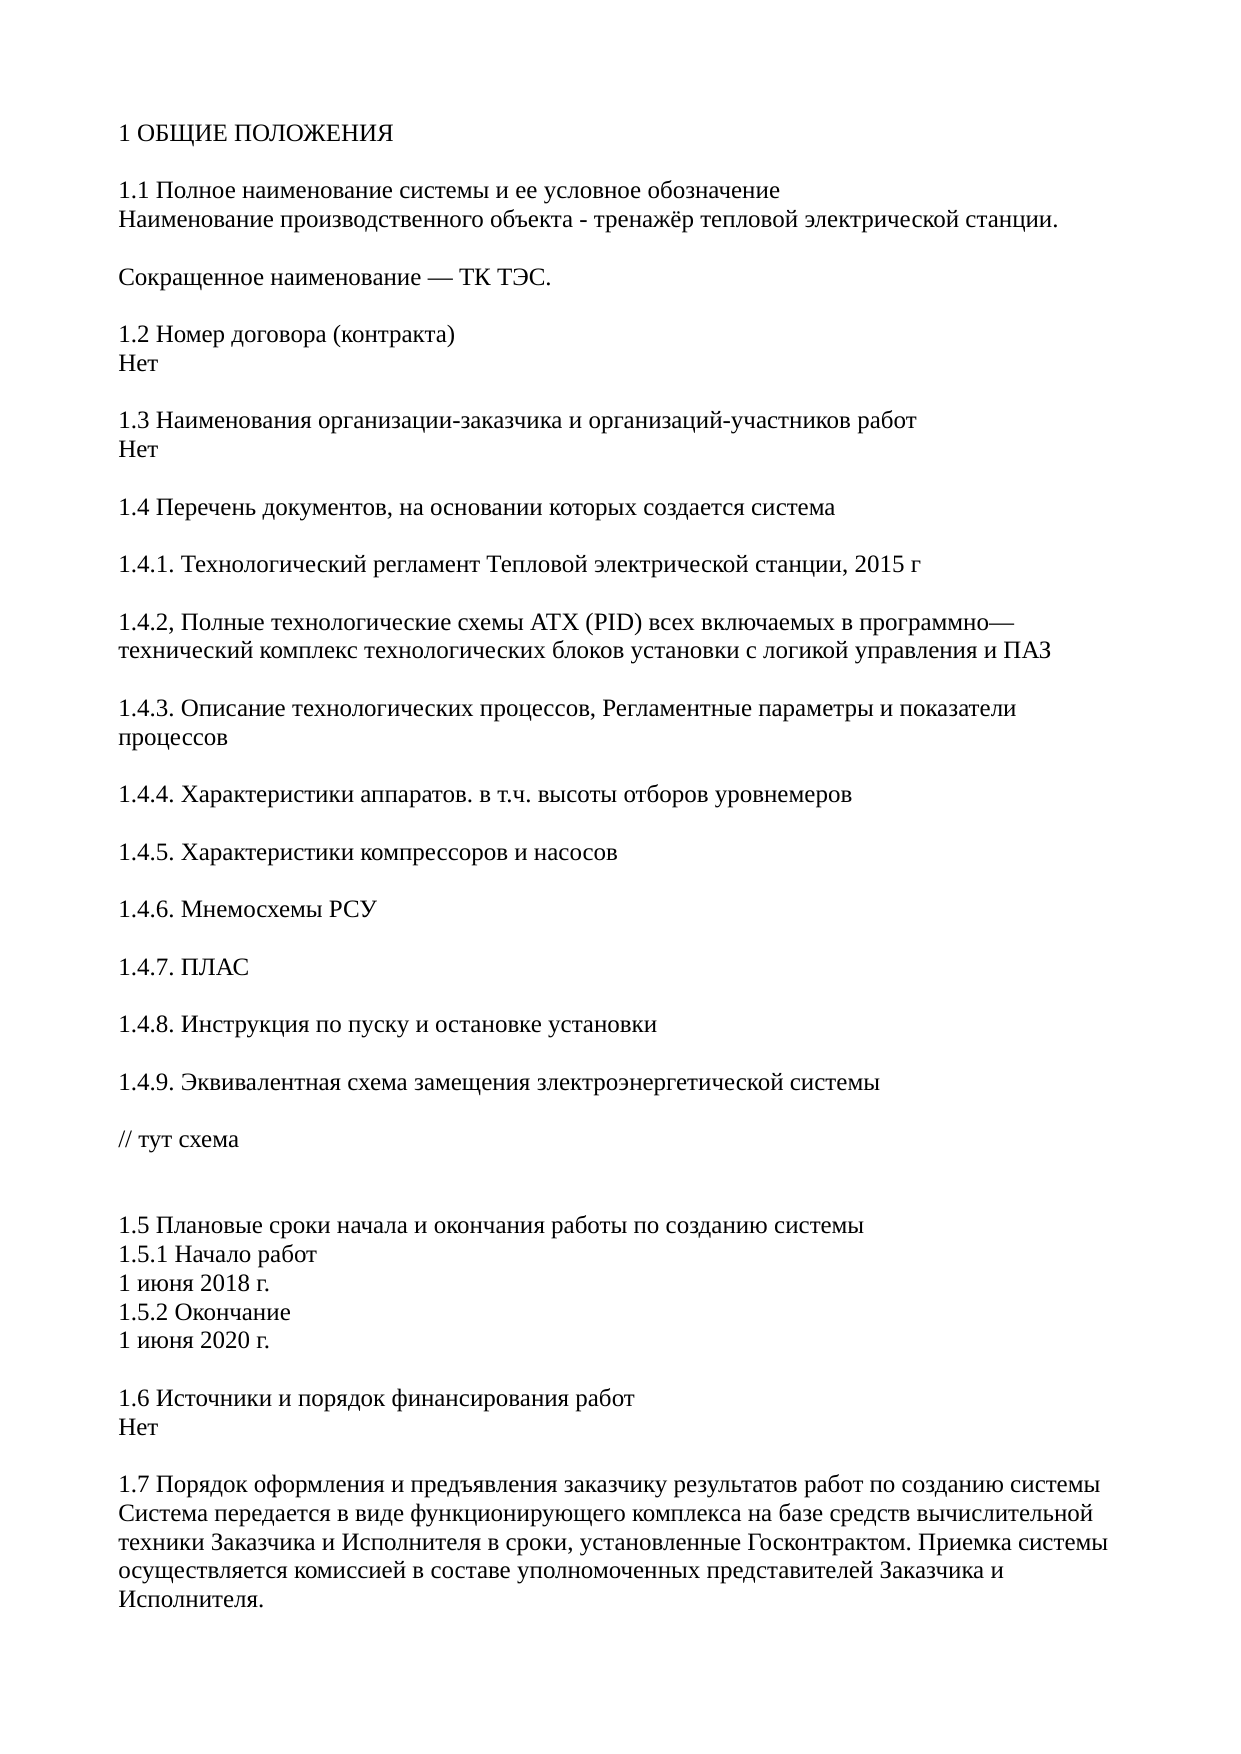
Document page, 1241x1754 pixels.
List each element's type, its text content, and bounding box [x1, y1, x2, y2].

text 1.4.7. ПЛАС [118, 952, 1122, 981]
text 1.4.5. Характеристики компрессоров и насосов [118, 837, 1122, 866]
text 1.5 Плановые сроки начала и окончания работы по созданию системы [118, 1211, 1122, 1239]
text 1.4.9. Эквивалентная схема замещения злектроэнергетической системы [118, 1067, 1122, 1096]
text 1.4.3. Описание технологических процессов, Регламентные параметры и показатели [118, 693, 1122, 722]
text 1.1 Полное наименование системы и ее условное обозначение [118, 176, 1122, 204]
text процессов [118, 722, 1122, 751]
text 1.4.8. Инструкция по пуску и остановке установки [118, 1009, 1122, 1038]
text 1.3 Наименования организации-заказчика и организаций-участников работ [118, 406, 1122, 434]
text 1 июня 2020 г. [118, 1326, 1122, 1354]
text 1.4.4. Характеристики аппаратов. в т.ч. высоты отборов уровнемеров [118, 779, 1122, 808]
text 1.4.1. Технологический регламент Тепловой электрической станции, 2015 г [118, 549, 1122, 578]
text Система передается в виде функционирующего комплекса на базе средств вычислительной техники Заказчика и Исполнителя в сроки, установленные Госконтрактом. Приемка системы осуществляется комиссией в составе уполномоченных представителей Заказчика и Исполнителя. [118, 1498, 1122, 1613]
text 1.6 Источники и порядок финансирования работ [118, 1383, 1122, 1412]
text 1 ОБЩИЕ ПОЛОЖЕНИЯ [118, 118, 1122, 147]
text Нет [118, 348, 1122, 377]
text Наименование производственного объекта - тренажёр тепловой электрической станции. [118, 204, 1122, 233]
text 1.5.1 Начало работ [118, 1239, 1122, 1268]
text Нет [118, 434, 1122, 463]
text 1 июня 2018 г. [118, 1268, 1122, 1297]
text 1.7 Порядок оформления и предъявления заказчику результатов работ по созданию системы [118, 1469, 1122, 1498]
text 1.4.2, Полные технологические схемы АТХ (PID) всех включаемых в программно— [118, 607, 1122, 636]
text 1.4 Перечень документов, на основании которых создается система [118, 492, 1122, 521]
text 1.4.6. Мнемосхемы РСУ [118, 894, 1122, 923]
text 1.5.2 Окончание [118, 1297, 1122, 1326]
text Сокращенное наименование — ТК ТЭС. [118, 262, 1122, 291]
text 1.2 Номер договора (контракта) [118, 319, 1122, 348]
text // тут схема [118, 1124, 1122, 1153]
text Нет [118, 1412, 1122, 1441]
text технический комплекс технологических блоков установки с логикой управления и ПАЗ [118, 636, 1122, 664]
